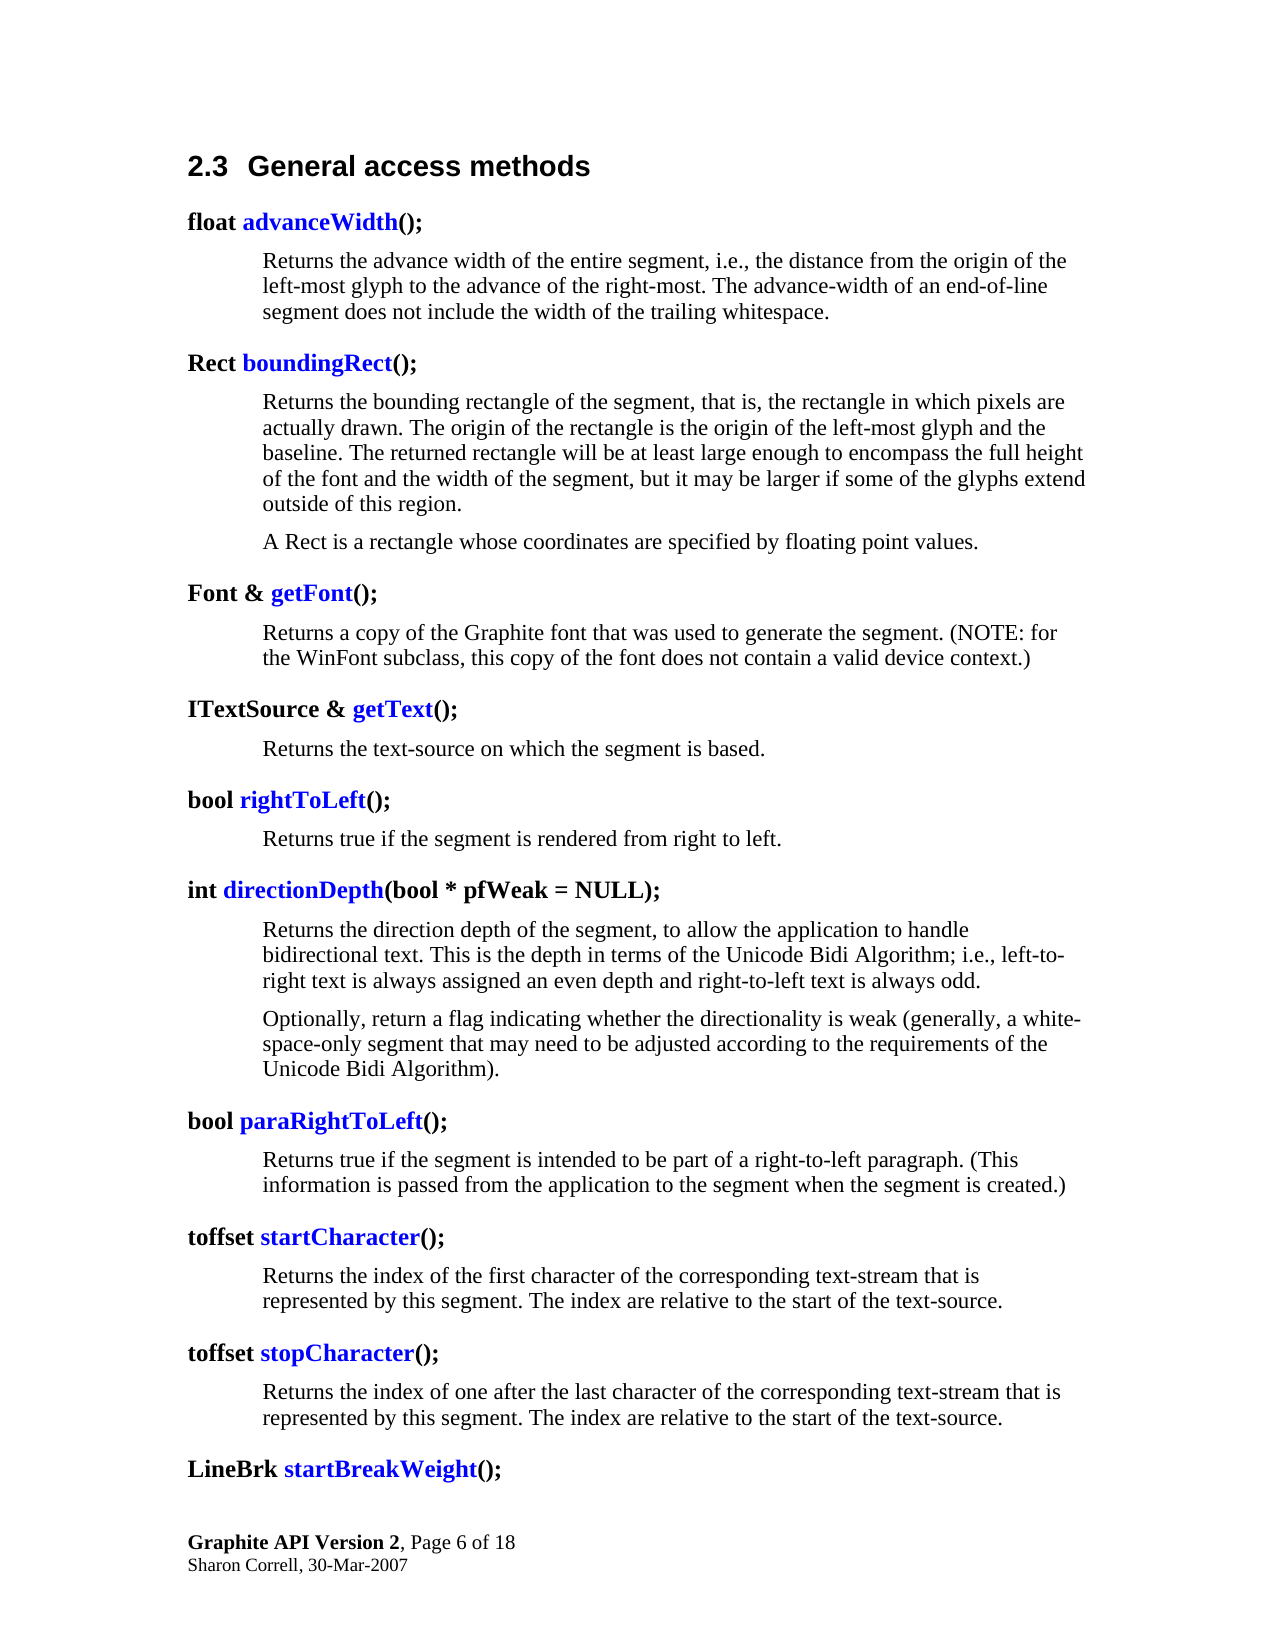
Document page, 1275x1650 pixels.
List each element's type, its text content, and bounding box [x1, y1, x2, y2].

text bool rightToLeft(); [187, 786, 1087, 814]
text int directionDepth(bool * pfWeak = NULL); [187, 877, 1087, 904]
text Returns the index of one after the last character of the corresponding text-stream that is represented by this segment. The index are relative to the start of the text-source. [262, 1379, 1087, 1430]
text Font & getFont(); [187, 579, 1087, 607]
text float advanceWidth(); [187, 208, 1087, 235]
subtitle General access methods [187, 150, 1087, 183]
text Returns the advance width of the entire segment, i.e., the distance from the origin of the left-most glyph to the advance of the right-most. The advance-width of an end-of-line segment does not include the width of the trailing whitespace. [262, 248, 1087, 324]
text Returns true if the segment is rendered from right to left. [262, 826, 1087, 852]
text LineBrk startBreakWeight(); [187, 1455, 1087, 1483]
text Returns the bounding rectangle of the segment, that is, the rectangle in which pixels are actually drawn. The origin of the rectangle is the origin of the left-most glyph and the baseline. The returned rectangle will be at least large enough to encompass the full height of the font and the width of the segment, but it may be larger if some of the glyphs extend outside of this region. [262, 389, 1087, 516]
text Optionally, return a flag indicating whether the directionality is weak (generally, a white-space-only segment that may need to be adjusted according to the requirements of the Unicode Bidi Algorithm). [262, 1006, 1087, 1082]
text Returns a copy of the Graphite font that was used to generate the segment. (NOTE: for the WinFont subclass, this copy of the font does not contain a valid device context.) [262, 619, 1087, 670]
text Returns the index of the first character of the corresponding text-stream that is represented by this segment. The index are relative to the start of the text-source. [262, 1263, 1087, 1314]
text A Rect is a rectangle whose coordinates are specified by floating point values. [262, 529, 1087, 554]
text Returns the text-source on which the segment is based. [262, 736, 1087, 761]
text Returns the direction depth of the segment, to allow the application to handle bidirectional text. This is the depth in terms of the Unicode Bidi Algorithm; i.e., left-to-right text is always assigned an even depth and right-to-left text is always odd. [262, 917, 1087, 993]
text Rect boundingRect(); [187, 349, 1087, 377]
text toffset stopCharacter(); [187, 1339, 1087, 1367]
text ITextSource & getText(); [187, 695, 1087, 723]
text toffset startCharacter(); [187, 1223, 1087, 1251]
text bool paraRightToLeft(); [187, 1107, 1087, 1134]
text Returns true if the segment is intended to be part of a right-to-left paragraph. (This information is passed from the application to the segment when the segment is created.) [262, 1147, 1087, 1198]
